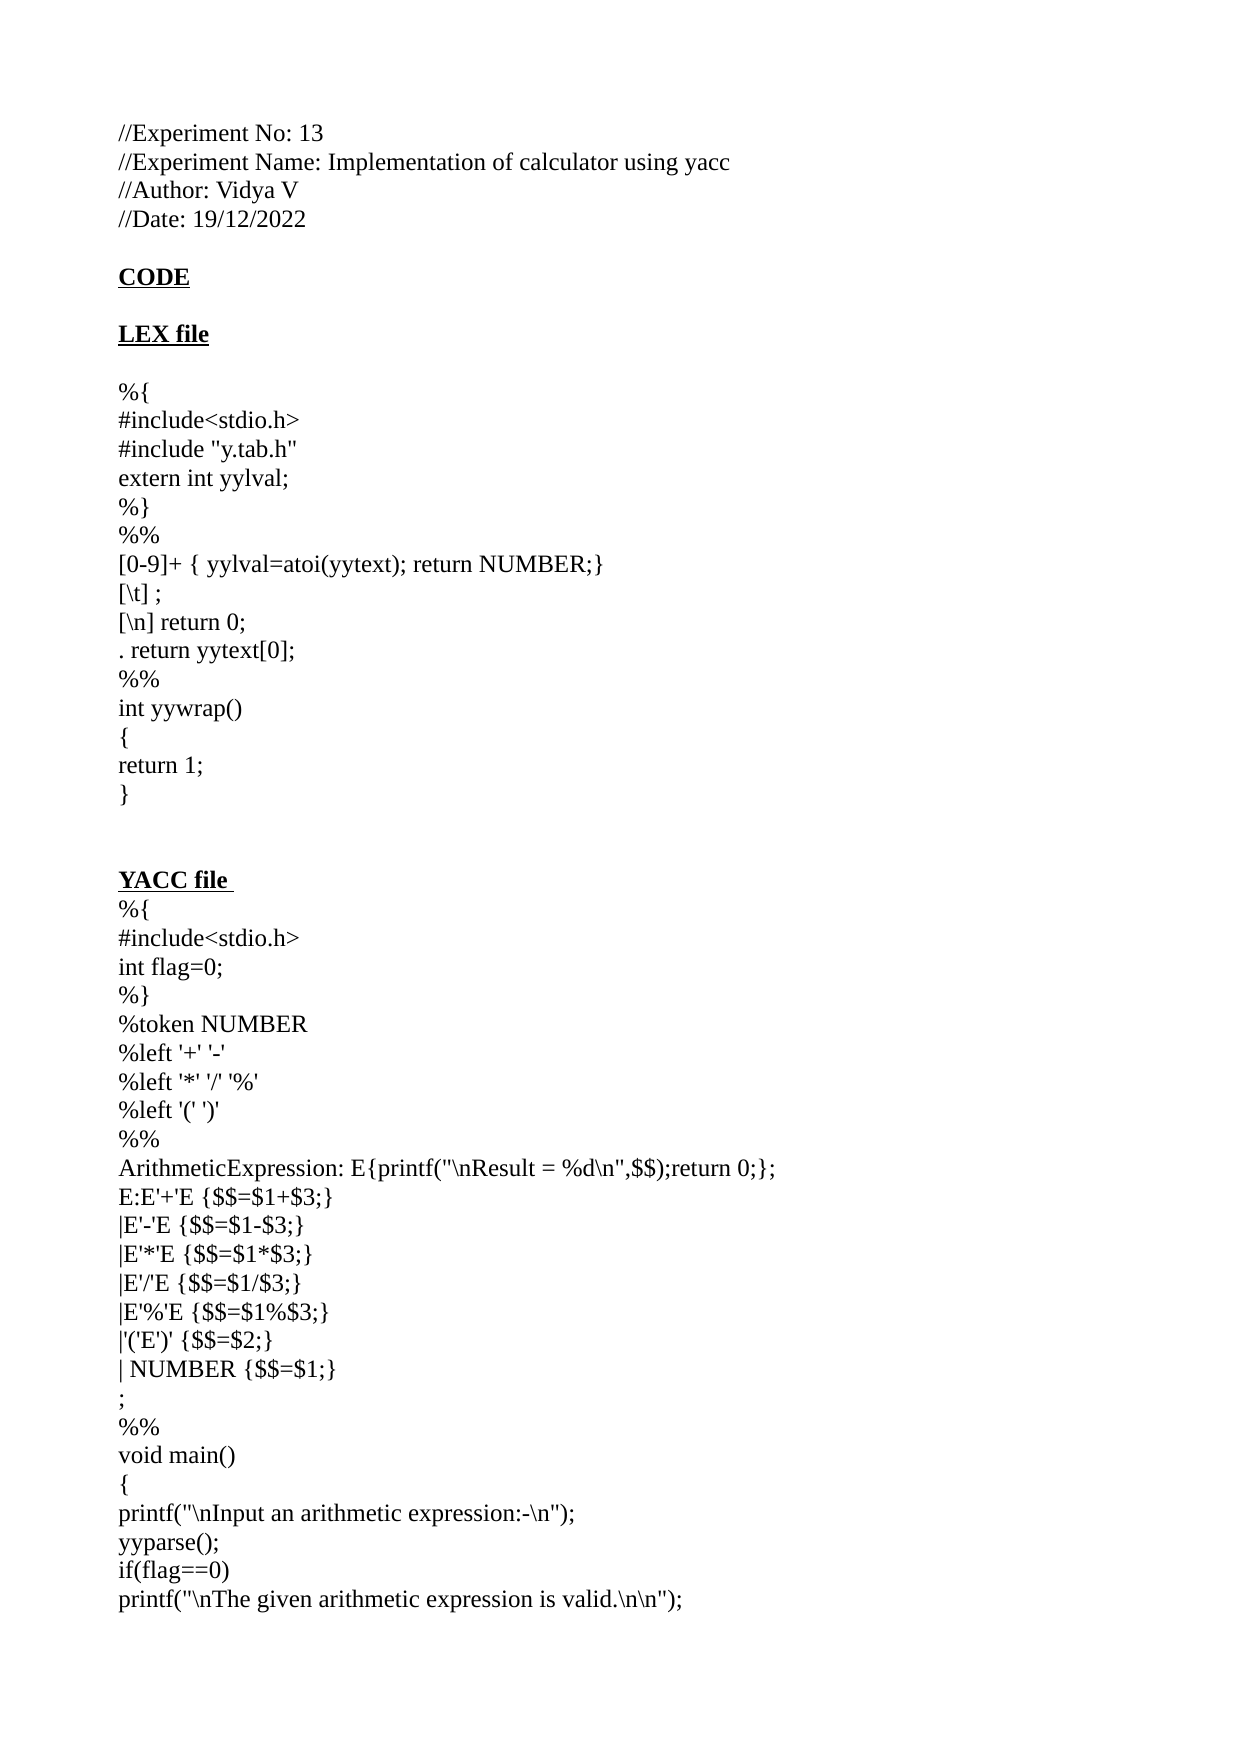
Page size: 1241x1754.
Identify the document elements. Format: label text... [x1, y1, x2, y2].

text %% [118, 664, 1122, 693]
text %% [118, 521, 1122, 549]
text //Date: 19/12/2022 [118, 204, 1122, 233]
text LEX file [118, 319, 1122, 348]
text %{ [118, 894, 1122, 923]
text |E'*'E {$$=$1*$3;} [118, 1239, 1122, 1268]
text | NUMBER {$$=$1;} [118, 1354, 1122, 1383]
text . return yytext[0]; [118, 636, 1122, 664]
text yyparse(); [118, 1527, 1122, 1556]
text %} [118, 492, 1122, 521]
text YACC file [118, 866, 1122, 894]
text #include "y.tab.h" [118, 434, 1122, 463]
text //Author: Vidya V [118, 176, 1122, 204]
text #include<stdio.h> [118, 923, 1122, 952]
text ArithmeticExpression: E{printf("\nResult = %d\n",$$);return 0;}; [118, 1153, 1122, 1182]
text %} [118, 981, 1122, 1009]
text %% [118, 1412, 1122, 1441]
text #include<stdio.h> [118, 406, 1122, 434]
text ; [118, 1383, 1122, 1412]
text printf("\nThe given arithmetic expression is valid.\n\n"); [118, 1584, 1122, 1613]
text [\t] ; [118, 578, 1122, 607]
text //Experiment No: 13 [118, 118, 1122, 147]
text %{ [118, 377, 1122, 406]
text int flag=0; [118, 952, 1122, 981]
text return 1; [118, 751, 1122, 779]
text |E'%'E {$$=$1%$3;} [118, 1297, 1122, 1326]
text |E'-'E {$$=$1-$3;} [118, 1211, 1122, 1239]
text [0-9]+ { yylval=atoi(yytext); return NUMBER;} [118, 549, 1122, 578]
text extern int yylval; [118, 463, 1122, 492]
text CODE [118, 262, 1122, 291]
text if(flag==0) [118, 1556, 1122, 1584]
text |'('E')' {$$=$2;} [118, 1326, 1122, 1354]
text |E'/'E {$$=$1/$3;} [118, 1268, 1122, 1297]
text %left '+' '-' [118, 1038, 1122, 1067]
text //Experiment Name: Implementation of calculator using yacc [118, 147, 1122, 176]
text { [118, 722, 1122, 751]
text [\n] return 0; [118, 607, 1122, 636]
text { [118, 1469, 1122, 1498]
text int yywrap() [118, 693, 1122, 722]
text } [118, 779, 1122, 808]
text %left '(' ')' [118, 1096, 1122, 1124]
text %% [118, 1124, 1122, 1153]
text printf("\nInput an arithmetic expression:-\n"); [118, 1498, 1122, 1527]
text E:E'+'E {$$=$1+$3;} [118, 1182, 1122, 1211]
text %token NUMBER [118, 1009, 1122, 1038]
text void main() [118, 1441, 1122, 1469]
text %left '*' '/' '%' [118, 1067, 1122, 1096]
